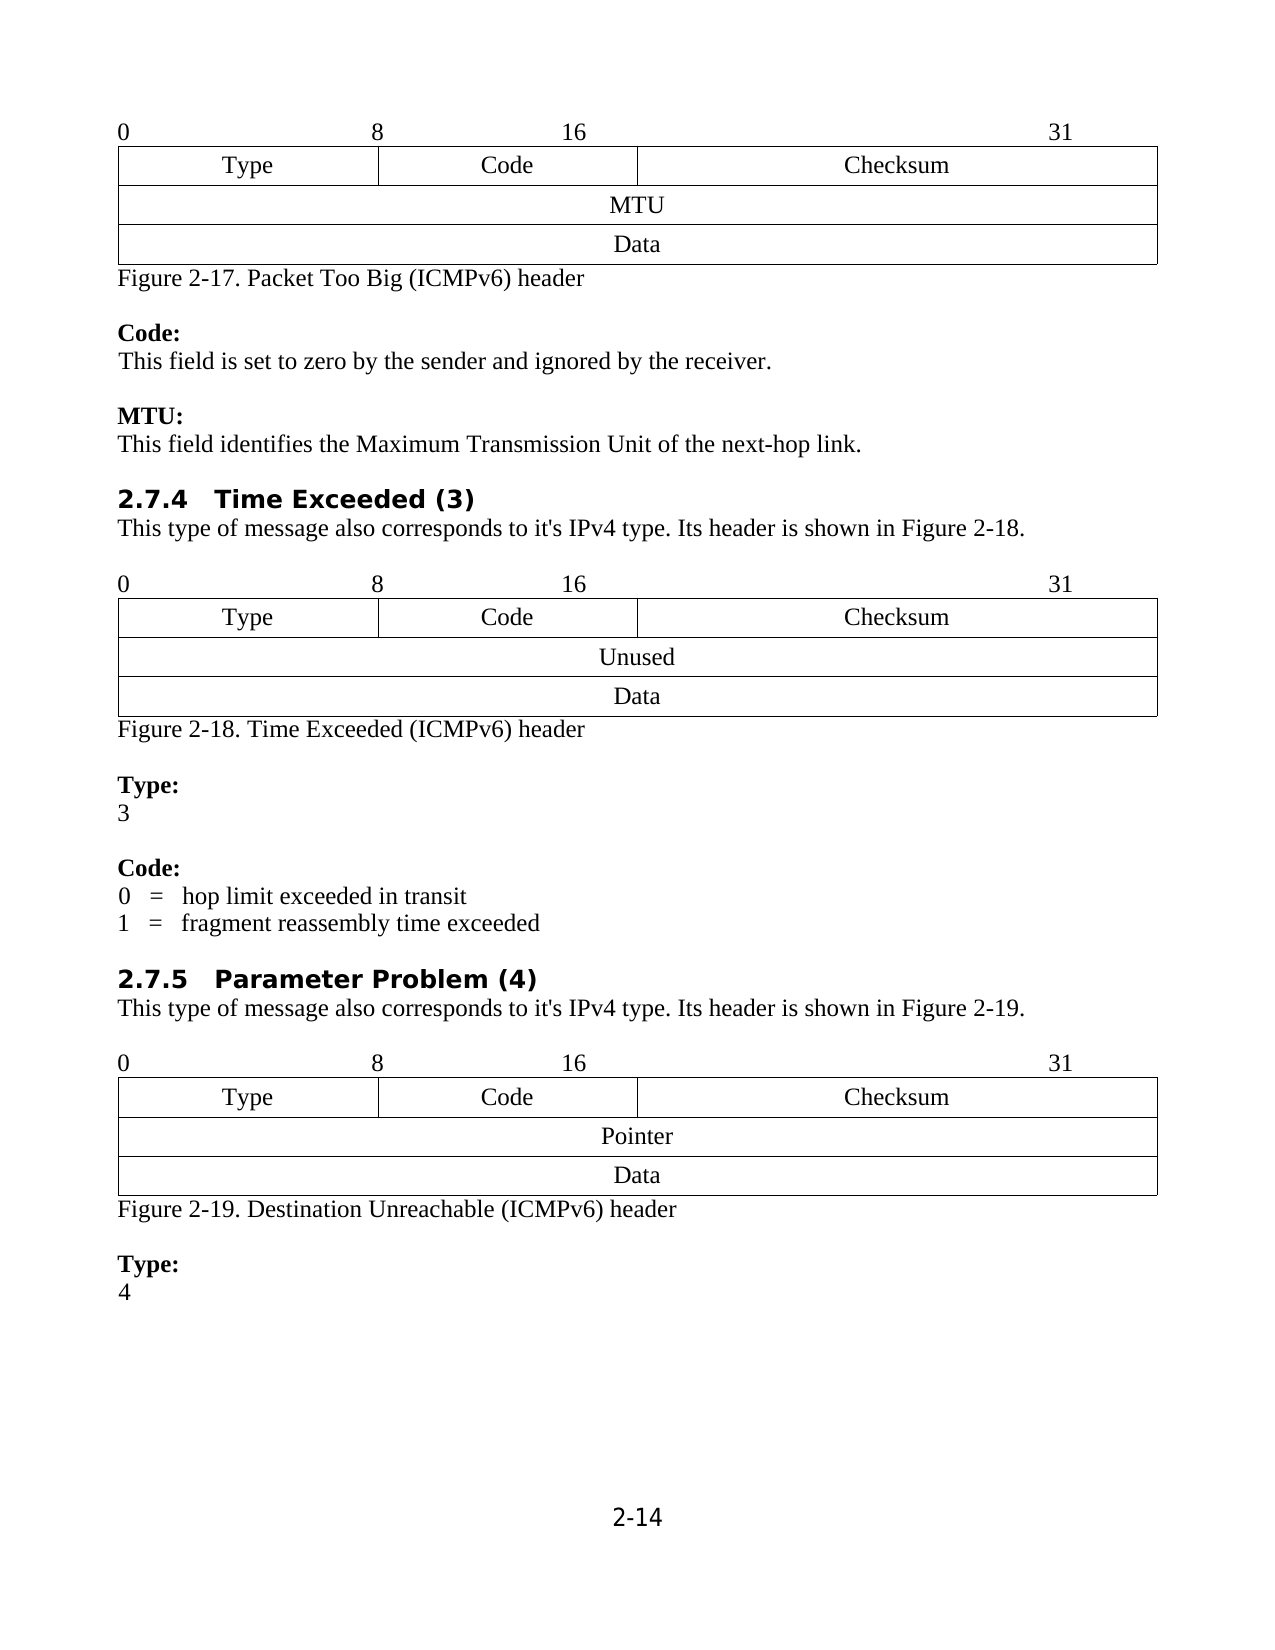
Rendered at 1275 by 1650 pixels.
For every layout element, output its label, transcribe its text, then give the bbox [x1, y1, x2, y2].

table_header Type [119, 147, 378, 185]
table_header Code [379, 1078, 637, 1117]
text This type of message also corresponds to it's IPv4 type. Its header is shown in Figure 2-19. [117, 994, 1157, 1022]
table_cell MTU [119, 186, 1157, 224]
text Code: 0 = hop limit exceeded in transit [117, 854, 1157, 909]
table_cell Data [119, 1157, 1157, 1195]
table_header Code [379, 599, 637, 637]
text 1 = fragment reassembly time exceeded [117, 909, 1157, 937]
text 2.7.5 Parameter Problem (4) [117, 965, 1157, 994]
table_header Type [119, 1078, 378, 1117]
text This field identifies the Maximum Transmission Unit of the next-hop link. [117, 430, 1157, 458]
table_header Checksum [638, 599, 1157, 637]
text 3 [117, 799, 1157, 826]
text Figure 2-17. Packet Too Big (ICMPv6) header [117, 264, 1157, 291]
table_cell Pointer [119, 1118, 1157, 1156]
table_cell Data [119, 225, 1157, 264]
text MTU: [117, 402, 1157, 430]
text Type: [117, 1251, 1157, 1278]
text 0 8 16 31 [117, 118, 1157, 146]
text 4 [118, 1278, 1157, 1306]
table_cell Data [119, 677, 1157, 716]
text 0 8 16 31 [117, 570, 1157, 598]
text Type: [117, 771, 1157, 799]
text This type of message also corresponds to it's IPv4 type. Its header is shown in Figure 2-18. [117, 514, 1157, 542]
text 2.7.4 Time Exceeded (3) [117, 485, 1157, 514]
table_header Checksum [638, 147, 1157, 185]
text Figure 2-18. Time Exceeded (ICMPv6) header [117, 716, 1157, 743]
text 0 8 16 31 [117, 1049, 1157, 1077]
table_cell Unused [119, 638, 1157, 676]
table_header Type [119, 599, 378, 637]
table_header Code [379, 147, 637, 185]
text Figure 2-19. Destination Unreachable (ICMPv6) header [117, 1195, 1157, 1223]
table_header Checksum [638, 1078, 1157, 1117]
text Code: This field is set to zero by the sender and ignored by the receiver. [117, 319, 1157, 374]
